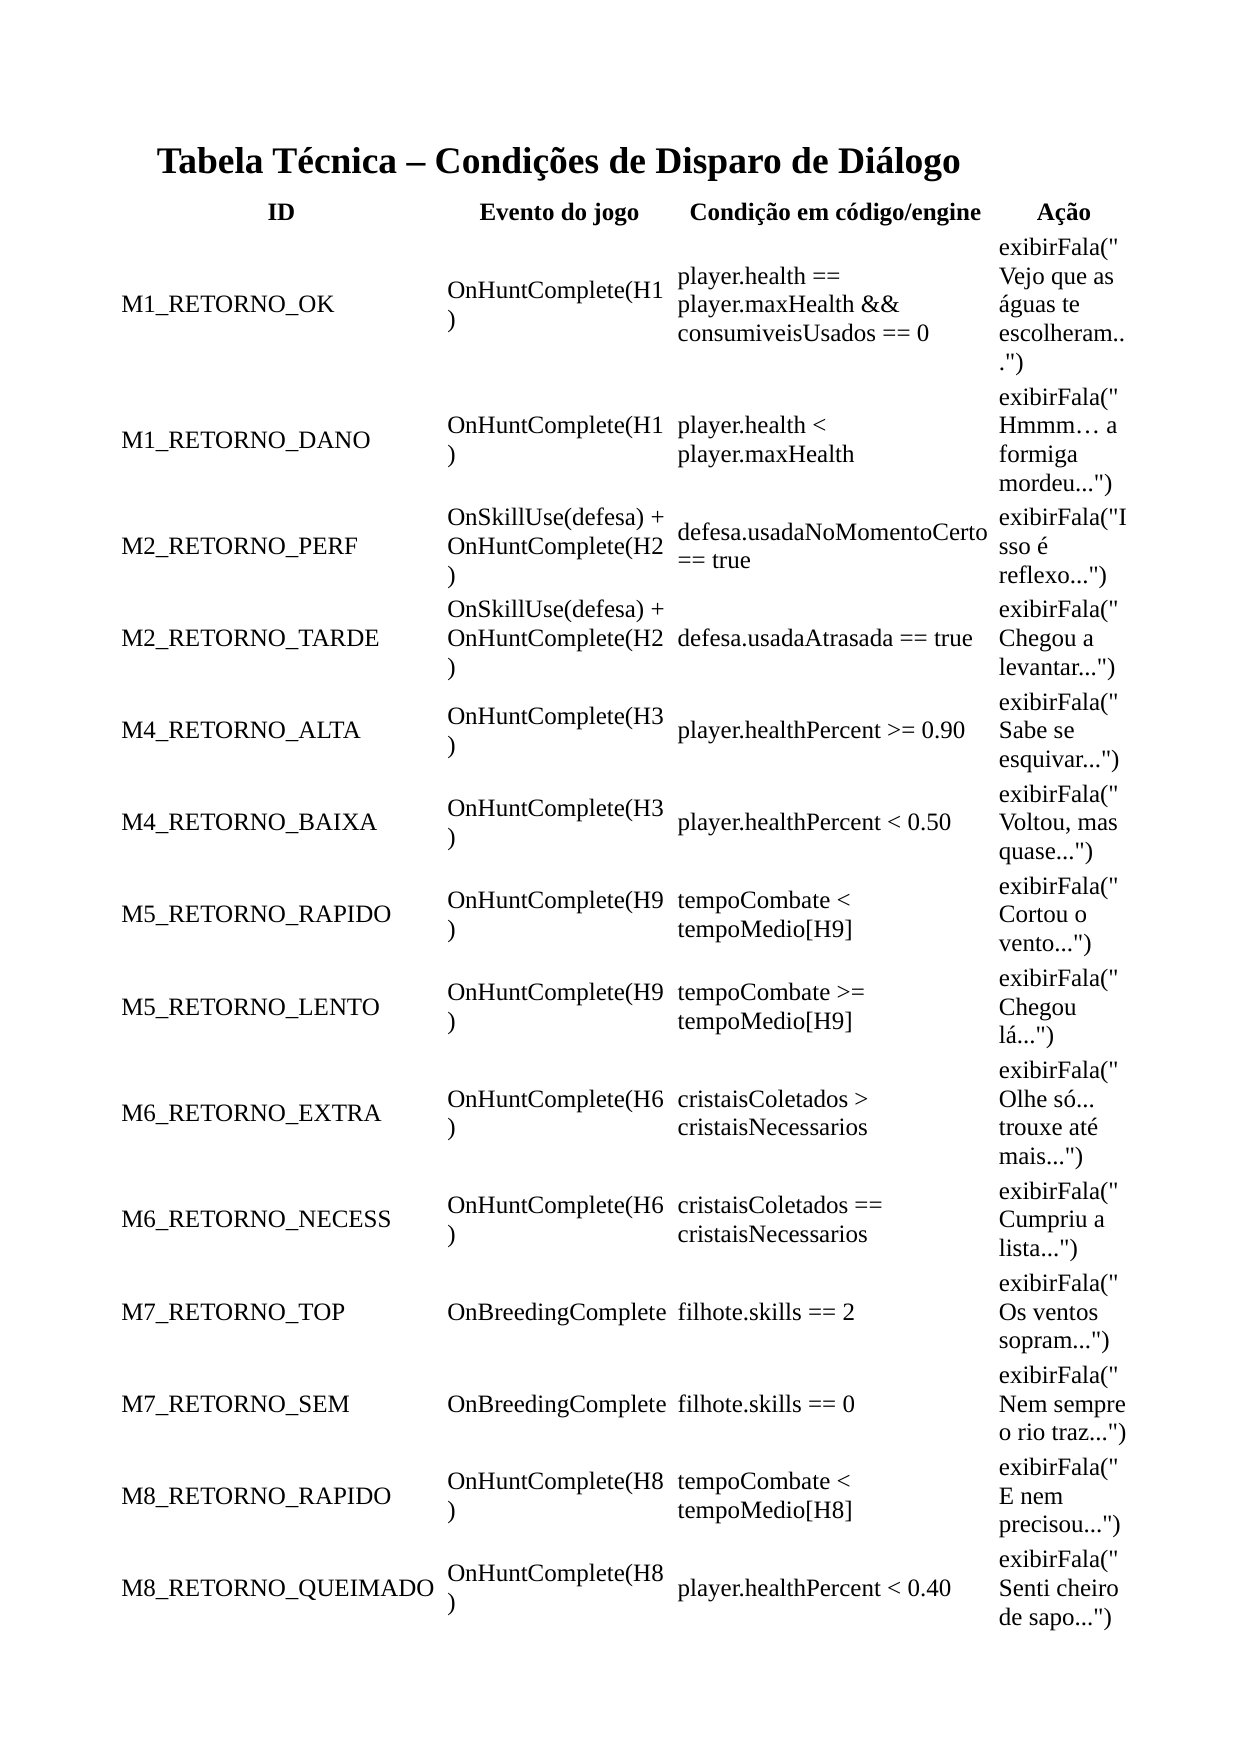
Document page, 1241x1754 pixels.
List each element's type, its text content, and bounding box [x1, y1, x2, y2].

table_cell M8_RETORNO_RAPIDO [118, 1449, 444, 1541]
table_cell tempoCombate < tempoMedio[H9] [675, 868, 996, 960]
table_cell OnHuntComplete(H8) [444, 1449, 674, 1541]
table_cell M6_RETORNO_EXTRA [118, 1052, 444, 1173]
table_cell exibirFala("Sabe se esquivar...") [996, 684, 1132, 776]
table_cell OnHuntComplete(H9) [444, 960, 674, 1052]
table_cell M5_RETORNO_RAPIDO [118, 868, 444, 960]
table_cell OnSkillUse(defesa) + OnHuntComplete(H2) [444, 500, 674, 592]
table_cell exibirFala("Chegou lá...") [996, 960, 1132, 1052]
table_cell OnBreedingComplete [444, 1265, 674, 1357]
table_cell player.healthPercent < 0.50 [675, 776, 996, 868]
table_header Evento do jogo [444, 195, 674, 229]
table_cell OnBreedingComplete [444, 1357, 674, 1449]
table_cell player.healthPercent >= 0.90 [675, 684, 996, 776]
table_cell exibirFala("Cortou o vento...") [996, 868, 1132, 960]
table_cell exibirFala("Senti cheiro de sapo...") [996, 1541, 1132, 1633]
table_cell M1_RETORNO_DANO [118, 379, 444, 499]
table_cell OnHuntComplete(H1) [444, 379, 674, 499]
table_cell cristaisColetados > cristaisNecessarios [675, 1052, 996, 1173]
table_cell filhote.skills == 2 [675, 1265, 996, 1357]
table_cell tempoCombate >= tempoMedio[H9] [675, 960, 996, 1052]
table_cell OnHuntComplete(H3) [444, 776, 674, 868]
table_cell exibirFala("Olhe só... trouxe até mais...") [996, 1052, 1132, 1173]
table_cell M4_RETORNO_ALTA [118, 684, 444, 776]
table_cell player.health == player.maxHealth && consumiveisUsados == 0 [675, 229, 996, 379]
subtitle 🔧 Tabela Técnica – Condições de Disparo de Diálogo [118, 139, 1122, 182]
table_cell exibirFala("E nem precisou...") [996, 1449, 1132, 1541]
table_cell exibirFala("Chegou a levantar...") [996, 592, 1132, 684]
table_cell M6_RETORNO_NECESS [118, 1173, 444, 1265]
table_cell exibirFala("Isso é reflexo...") [996, 500, 1132, 592]
table_cell M4_RETORNO_BAIXA [118, 776, 444, 868]
table_cell M8_RETORNO_QUEIMADO [118, 1541, 444, 1633]
table_cell OnHuntComplete(H9) [444, 868, 674, 960]
table_cell filhote.skills == 0 [675, 1357, 996, 1449]
table_cell OnHuntComplete(H6) [444, 1173, 674, 1265]
table_cell player.health < player.maxHealth [675, 379, 996, 499]
table_cell exibirFala("Nem sempre o rio traz...") [996, 1357, 1132, 1449]
table_cell exibirFala("Vejo que as águas te escolheram...") [996, 229, 1132, 379]
table_cell exibirFala("Hmmm… a formiga mordeu...") [996, 379, 1132, 499]
table_cell OnSkillUse(defesa) + OnHuntComplete(H2) [444, 592, 674, 684]
table_cell OnHuntComplete(H1) [444, 229, 674, 379]
table_cell M1_RETORNO_OK [118, 229, 444, 379]
table_cell M7_RETORNO_TOP [118, 1265, 444, 1357]
table_cell exibirFala("Os ventos sopram...") [996, 1265, 1132, 1357]
table_cell defesa.usadaNoMomentoCerto == true [675, 500, 996, 592]
table_cell OnHuntComplete(H6) [444, 1052, 674, 1173]
table_cell cristaisColetados == cristaisNecessarios [675, 1173, 996, 1265]
table_cell M5_RETORNO_LENTO [118, 960, 444, 1052]
table_cell M2_RETORNO_PERF [118, 500, 444, 592]
table_cell OnHuntComplete(H8) [444, 1541, 674, 1633]
table_header Condição em código/engine [675, 195, 996, 229]
table_cell exibirFala("Voltou, mas quase...") [996, 776, 1132, 868]
table_cell exibirFala("Cumpriu a lista...") [996, 1173, 1132, 1265]
table_cell M7_RETORNO_SEM [118, 1357, 444, 1449]
table_cell defesa.usadaAtrasada == true [675, 592, 996, 684]
table_cell tempoCombate < tempoMedio[H8] [675, 1449, 996, 1541]
table_cell OnHuntComplete(H3) [444, 684, 674, 776]
table_header Ação [996, 195, 1132, 229]
table_cell player.healthPercent < 0.40 [675, 1541, 996, 1633]
table_header ID [118, 195, 444, 229]
table_cell M2_RETORNO_TARDE [118, 592, 444, 684]
